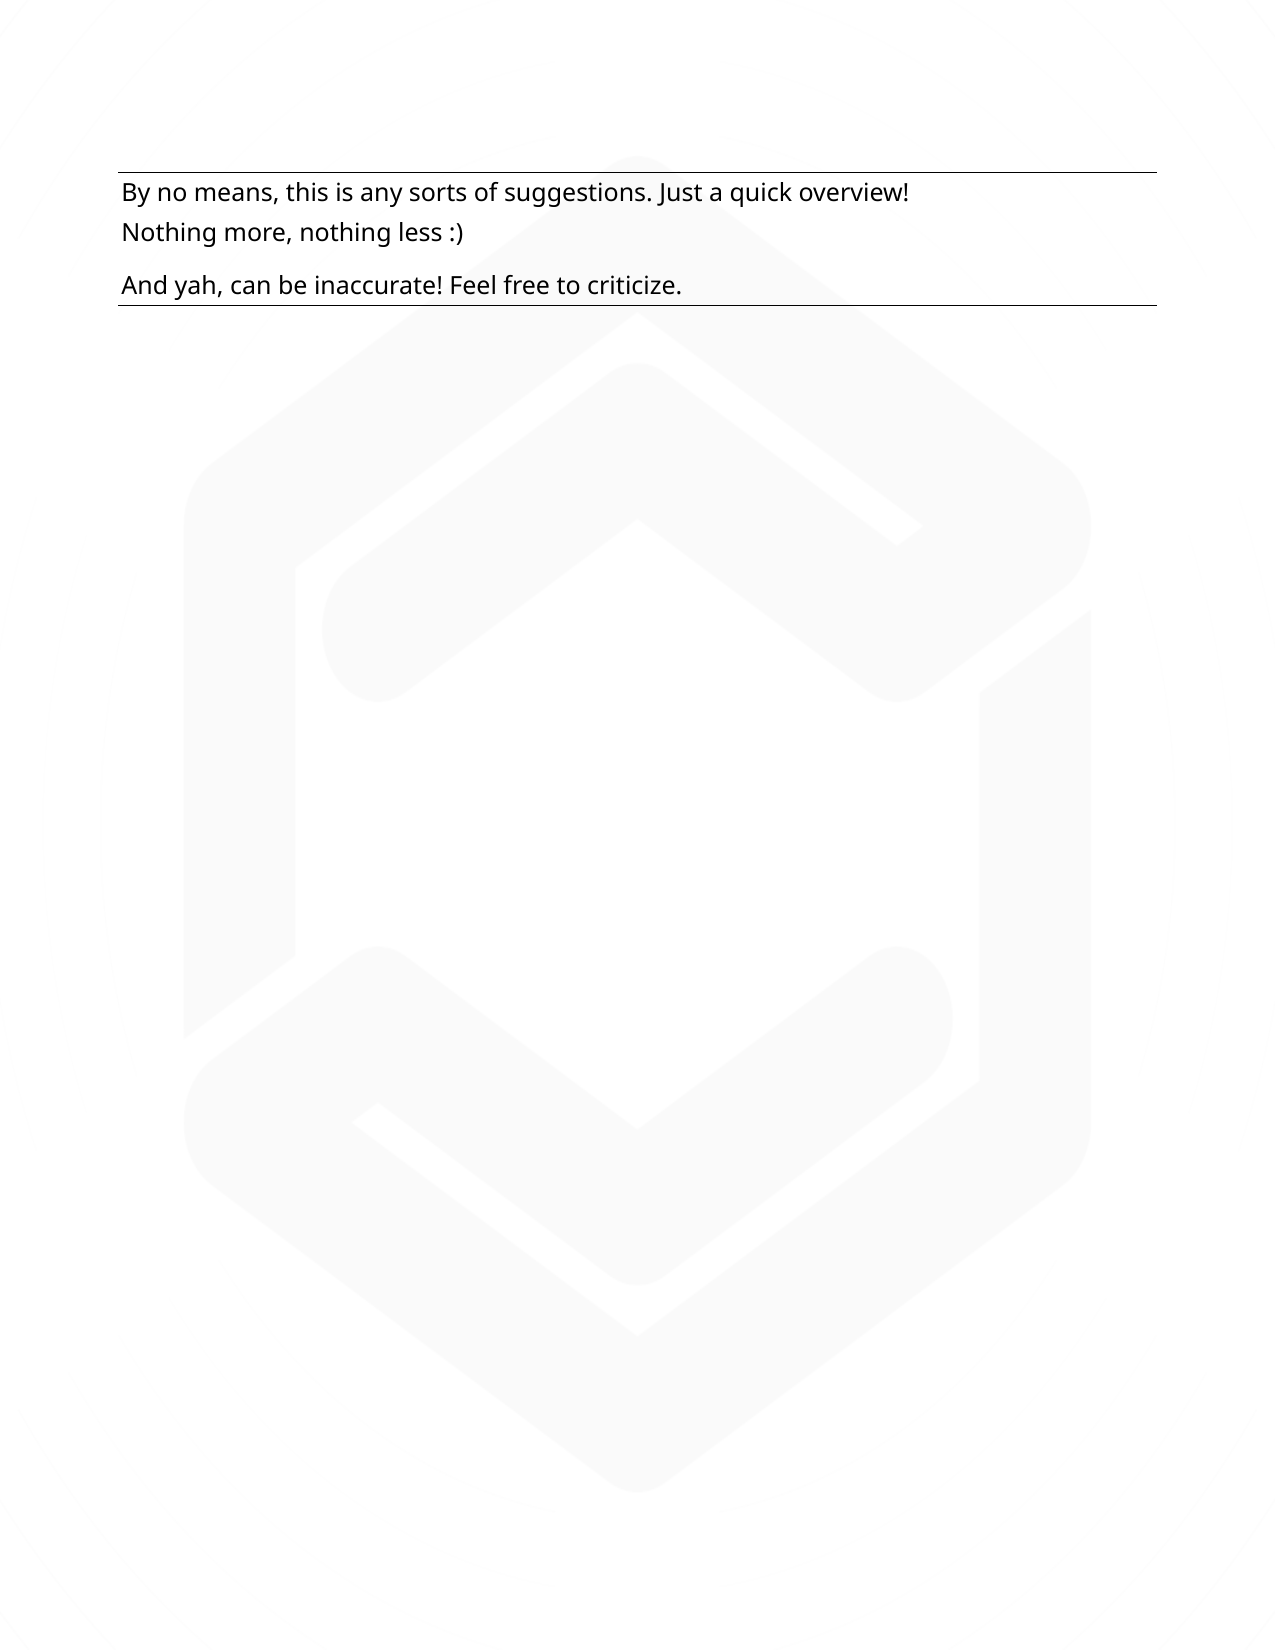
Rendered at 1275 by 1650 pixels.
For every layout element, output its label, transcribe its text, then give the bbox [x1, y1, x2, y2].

text By no means, this is any sorts of suggestions. Just a quick overview! Nothing more, nothing less :) [118, 173, 1157, 248]
text And yah, can be inaccurate! Feel free to criticize. [118, 265, 1157, 305]
